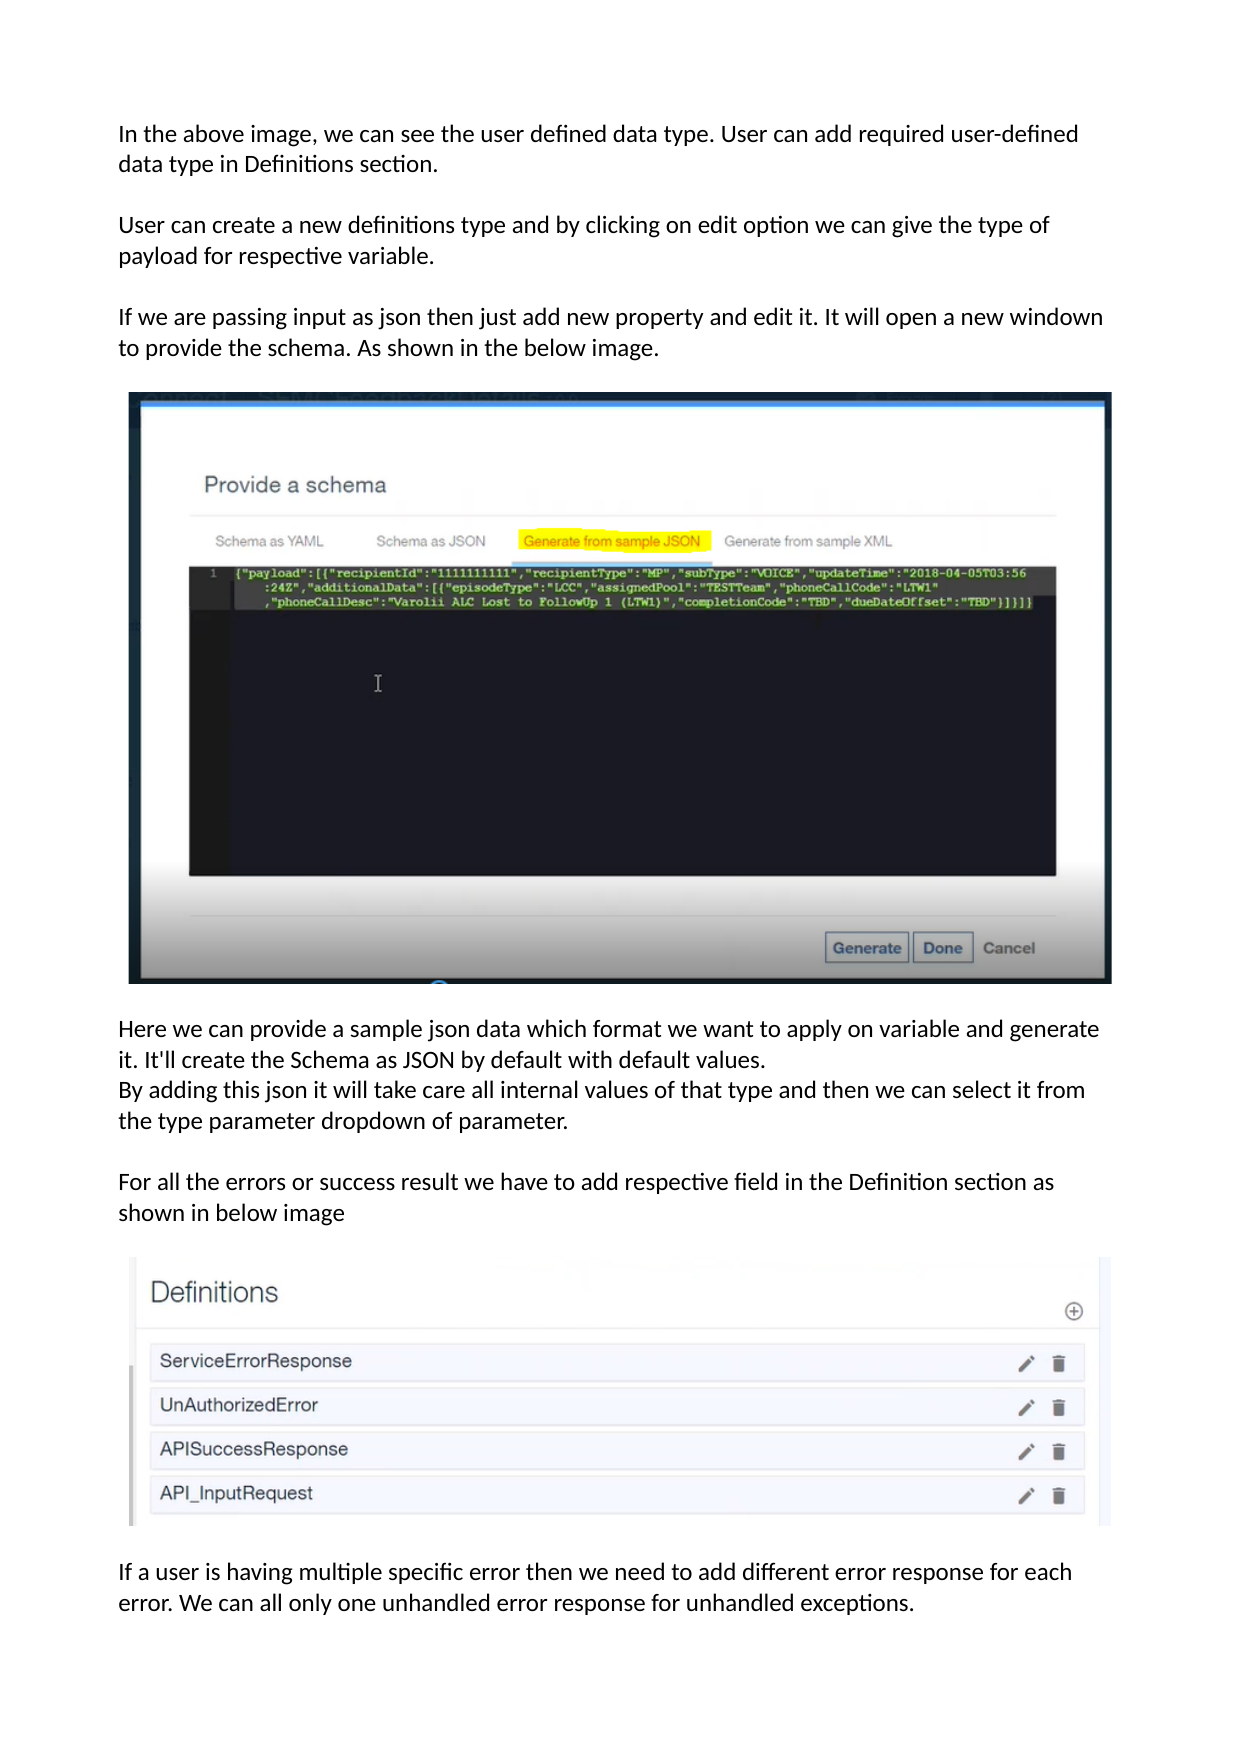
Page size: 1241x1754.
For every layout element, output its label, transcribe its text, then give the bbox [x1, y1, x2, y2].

text If a user is having multiple specific error then we need to add different error response for each error. We can all only one unhandled error response for unhandled exceptions. [118, 1556, 1122, 1617]
text By adding this json it will take care all internal values of that type and then we can select it from the type parameter dropdown of parameter. [118, 1075, 1122, 1136]
text For all the errors or success result we have to add respective field in the Definition section as shown in below image [118, 1166, 1122, 1227]
picture [128, 392, 1112, 984]
text If we are passing input as json then just add new property and edit it. It will open a new windown to provide the schema. As shown in the below image. [118, 301, 1122, 362]
text In the above image, we can see the user defined data type. User can add required user-defined data type in Definitions section. [118, 118, 1122, 179]
picture [129, 1257, 1111, 1526]
text Here we can provide a sample json data which format we want to apply on variable and generate it. It'll create the Schema as JSON by default with default values. [118, 1014, 1122, 1075]
text User can create a new definitions type and by clicking on edit option we can give the type of payload for respective variable. [118, 210, 1122, 271]
